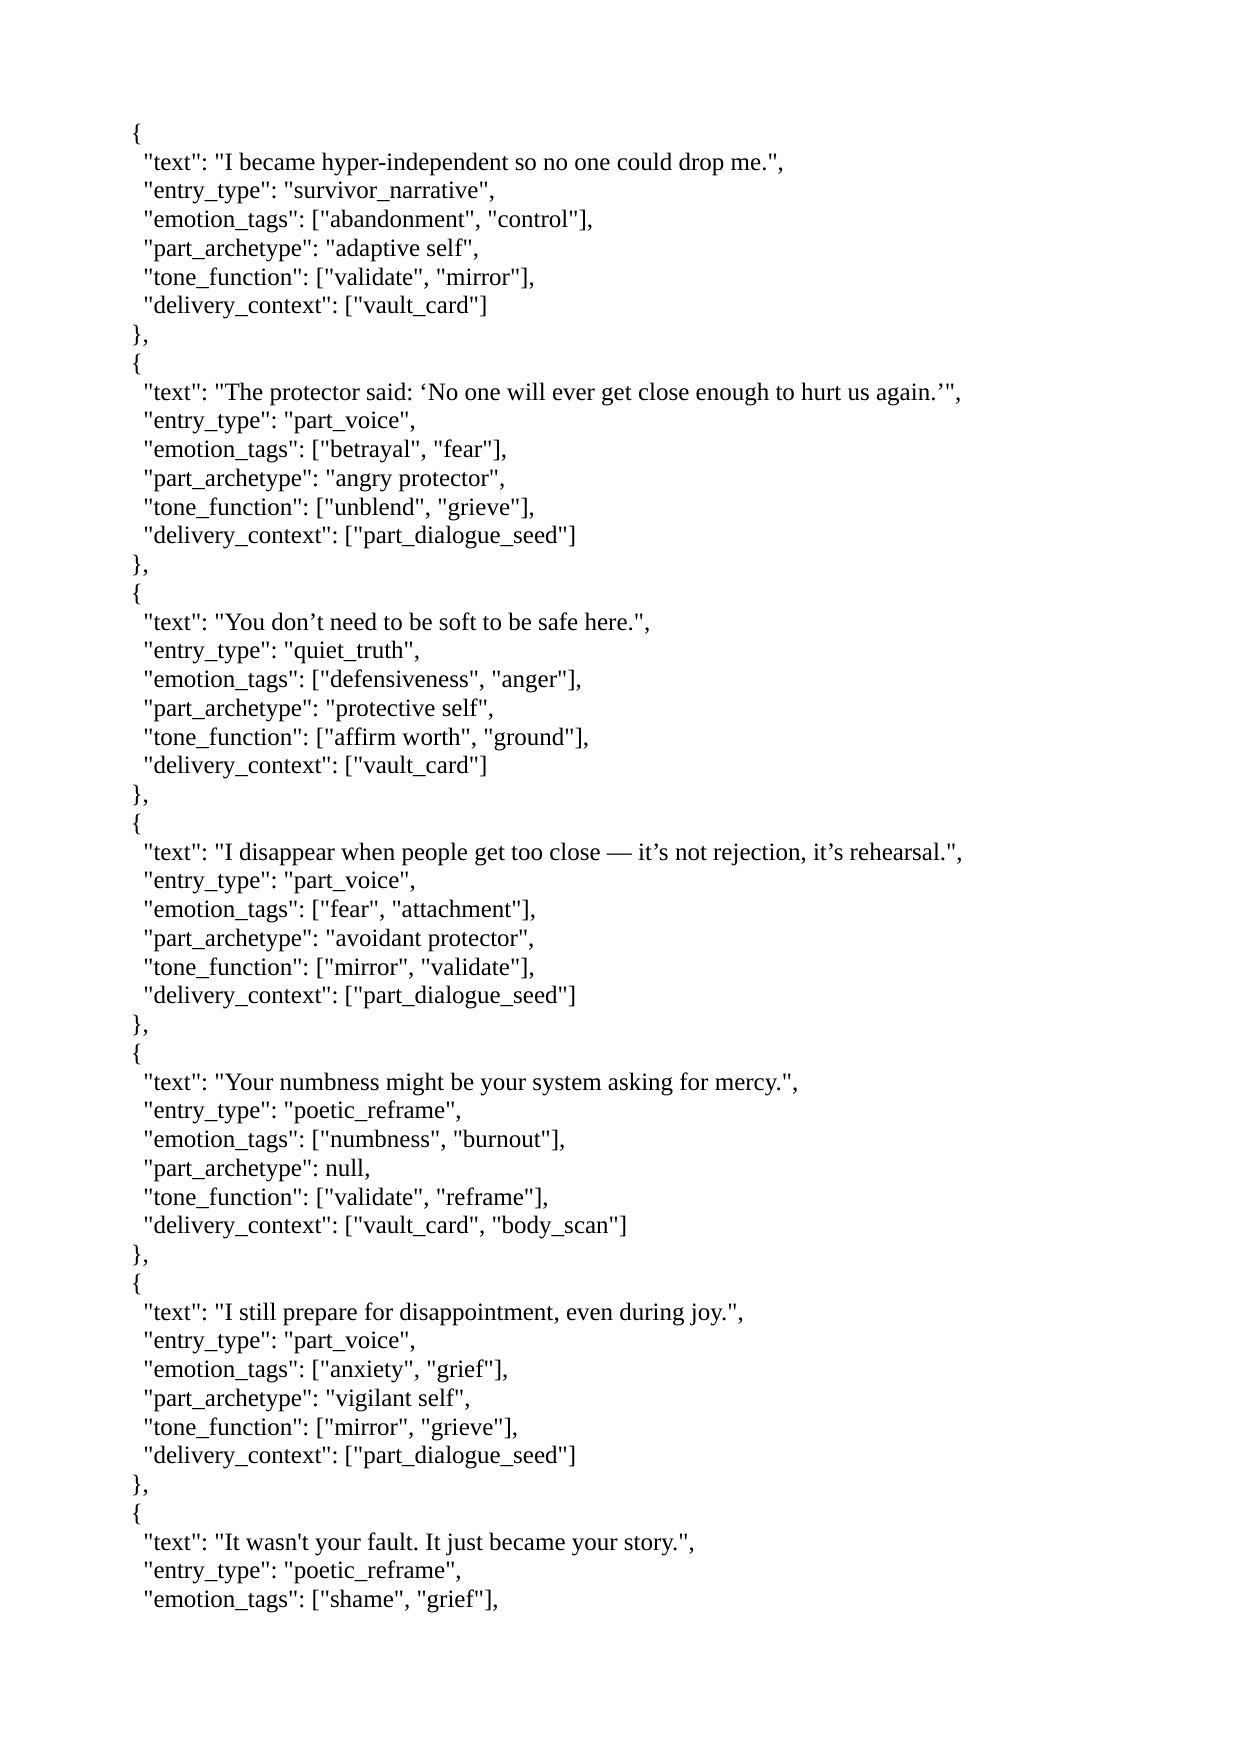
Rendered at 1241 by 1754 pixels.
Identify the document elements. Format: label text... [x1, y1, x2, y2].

text }, [118, 1239, 1122, 1268]
text { [118, 1498, 1122, 1527]
text }, [118, 1469, 1122, 1498]
text "delivery_context": ["part_dialogue_seed"] [118, 1441, 1122, 1469]
text "emotion_tags": ["anxiety", "grief"], [118, 1354, 1122, 1383]
text "entry_type": "part_voice", [118, 406, 1122, 434]
text { [118, 578, 1122, 607]
text }, [118, 1009, 1122, 1038]
text "delivery_context": ["vault_card"] [118, 751, 1122, 779]
text "entry_type": "survivor_narrative", [118, 176, 1122, 204]
text "part_archetype": "adaptive self", [118, 233, 1122, 262]
text }, [118, 319, 1122, 348]
text "delivery_context": ["vault_card"] [118, 291, 1122, 319]
text { [118, 808, 1122, 837]
text "text": "Your numbness might be your system asking for mercy.", [118, 1067, 1122, 1096]
text "part_archetype": "angry protector", [118, 463, 1122, 492]
text "part_archetype": "vigilant self", [118, 1383, 1122, 1412]
text "entry_type": "quiet_truth", [118, 636, 1122, 664]
text { [118, 348, 1122, 377]
text "entry_type": "part_voice", [118, 866, 1122, 894]
text "emotion_tags": ["numbness", "burnout"], [118, 1124, 1122, 1153]
text "text": "The protector said: ‘No one will ever get close enough to hurt us again.’", [118, 377, 1122, 406]
text }, [118, 549, 1122, 578]
text "text": "You don’t need to be soft to be safe here.", [118, 607, 1122, 636]
text { [118, 118, 1122, 147]
text }, [118, 779, 1122, 808]
text "part_archetype": "avoidant protector", [118, 923, 1122, 952]
text "tone_function": ["mirror", "grieve"], [118, 1412, 1122, 1441]
text "text": "I became hyper-independent so no one could drop me.", [118, 147, 1122, 176]
text "delivery_context": ["part_dialogue_seed"] [118, 981, 1122, 1009]
text "tone_function": ["unblend", "grieve"], [118, 492, 1122, 521]
text "entry_type": "poetic_reframe", [118, 1556, 1122, 1584]
text "emotion_tags": ["shame", "grief"], [118, 1584, 1122, 1613]
text "text": "I disappear when people get too close — it’s not rejection, it’s rehearsal.", [118, 837, 1122, 866]
text "tone_function": ["validate", "reframe"], [118, 1182, 1122, 1211]
text "emotion_tags": ["fear", "attachment"], [118, 894, 1122, 923]
text "part_archetype": null, [118, 1153, 1122, 1182]
text "tone_function": ["affirm worth", "ground"], [118, 722, 1122, 751]
text "delivery_context": ["vault_card", "body_scan"] [118, 1211, 1122, 1239]
text "emotion_tags": ["defensiveness", "anger"], [118, 664, 1122, 693]
text { [118, 1268, 1122, 1297]
text { [118, 1038, 1122, 1067]
text "text": "I still prepare for disappointment, even during joy.", [118, 1297, 1122, 1326]
text "emotion_tags": ["betrayal", "fear"], [118, 434, 1122, 463]
text "text": "It wasn't your fault. It just became your story.", [118, 1527, 1122, 1556]
text "part_archetype": "protective self", [118, 693, 1122, 722]
text "tone_function": ["mirror", "validate"], [118, 952, 1122, 981]
text "delivery_context": ["part_dialogue_seed"] [118, 521, 1122, 549]
text "tone_function": ["validate", "mirror"], [118, 262, 1122, 291]
text "emotion_tags": ["abandonment", "control"], [118, 204, 1122, 233]
text "entry_type": "poetic_reframe", [118, 1096, 1122, 1124]
text "entry_type": "part_voice", [118, 1326, 1122, 1354]
